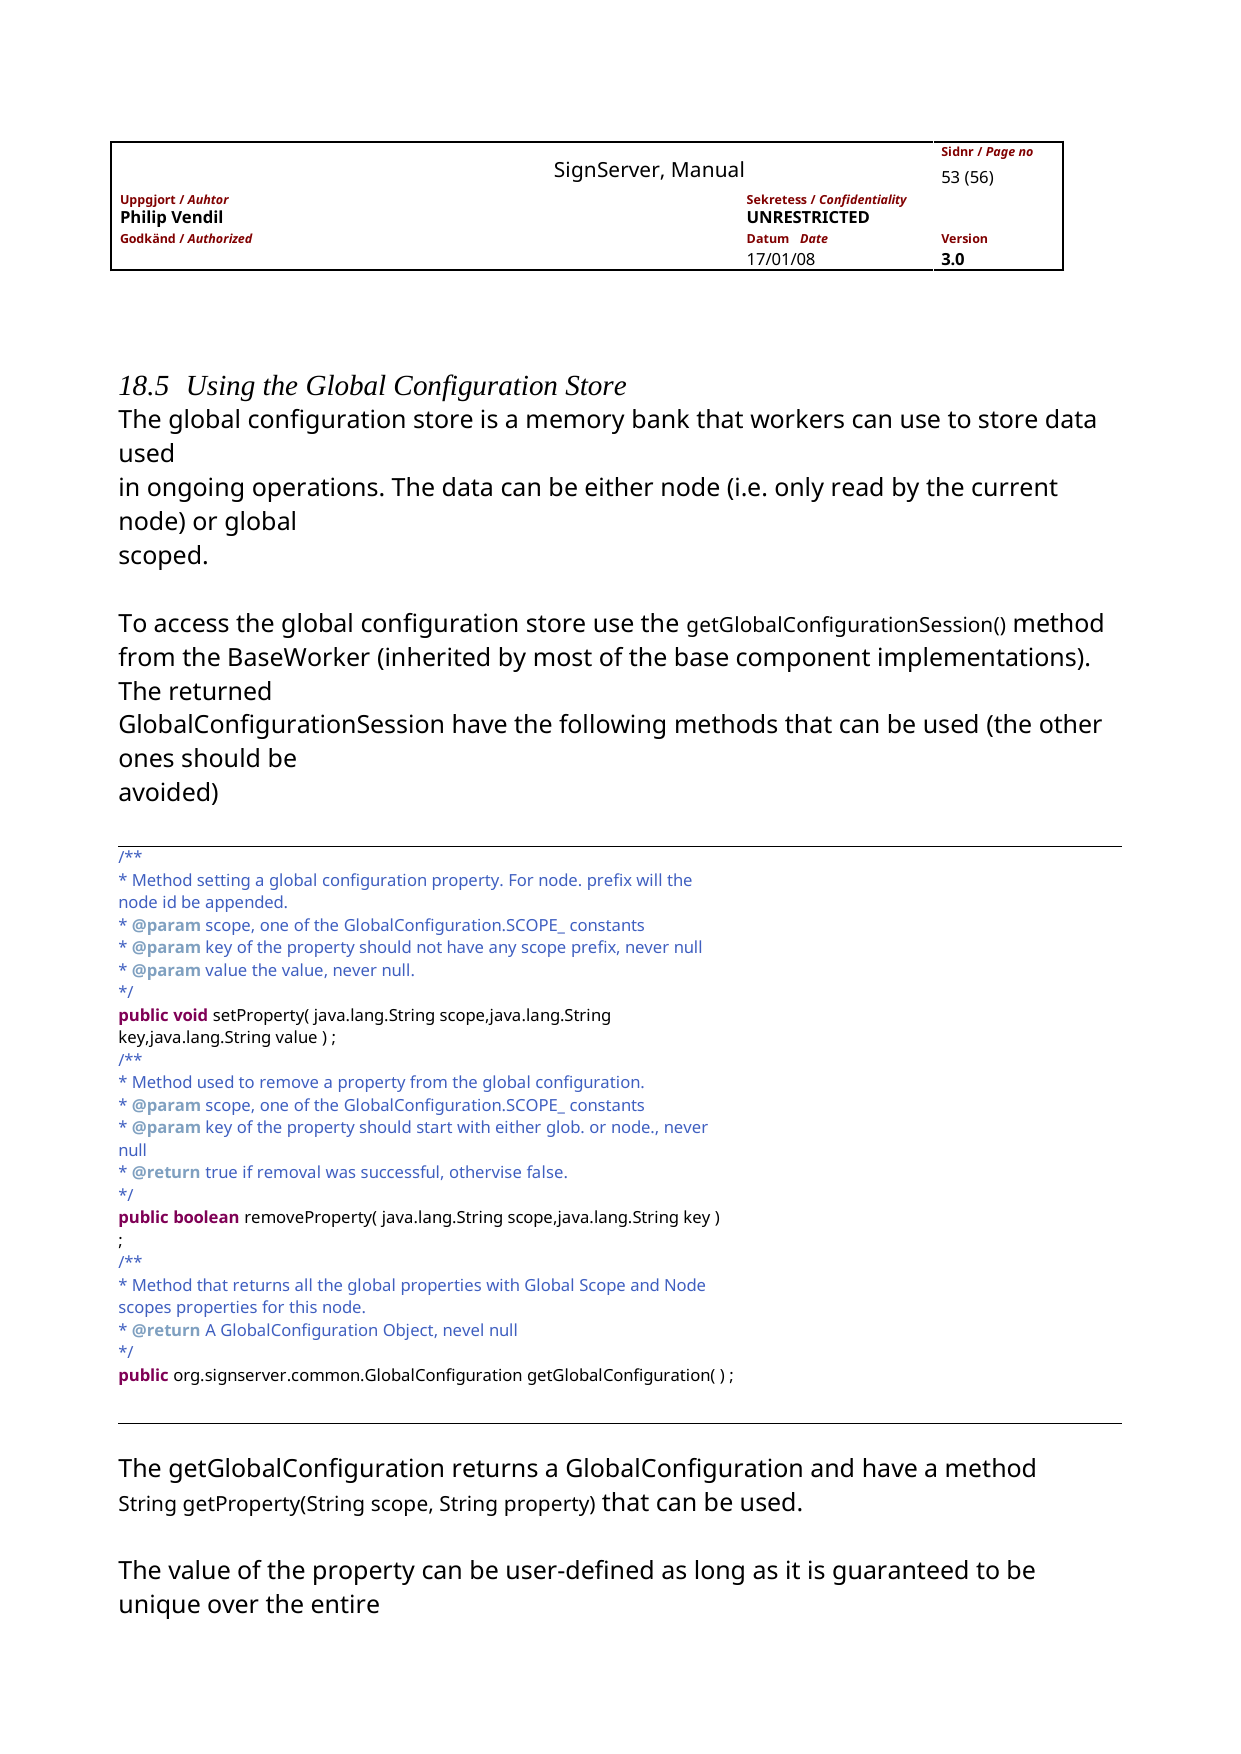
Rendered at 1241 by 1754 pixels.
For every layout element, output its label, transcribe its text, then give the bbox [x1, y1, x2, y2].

text node id be appended. [118, 891, 1122, 914]
text scopes properties for this node. [118, 1296, 1122, 1319]
text * @param scope, one of the GlobalConfiguration.SCOPE_ constants [118, 1094, 1122, 1116]
text key,java.lang.String value ) ; [118, 1026, 1122, 1049]
text To access the global configuration store use the getGlobalConfigurationSession() method [118, 606, 1122, 639]
text /** [118, 1049, 1122, 1071]
subtitle Using the Global Configuration Store [118, 369, 1122, 402]
text * @return true if removal was successful, othervise false. [118, 1161, 1122, 1184]
text ; [118, 1229, 1122, 1251]
text * @param value the value, never null. [118, 959, 1122, 981]
text */ [118, 981, 1122, 1004]
text The getGlobalConfiguration returns a GlobalConfiguration and have a method [118, 1451, 1122, 1485]
text avoided) [118, 775, 1122, 809]
text */ [118, 1184, 1122, 1206]
text * @param scope, one of the GlobalConfiguration.SCOPE_ constants [118, 914, 1122, 936]
text public boolean removeProperty( java.lang.String scope,java.lang.String key ) [118, 1206, 1122, 1229]
text * @param key of the property should not have any scope prefix, never null [118, 936, 1122, 959]
text public org.signserver.common.GlobalConfiguration getGlobalConfiguration( ) ; [118, 1364, 1122, 1386]
text in ongoing operations. The data can be either node (i.e. only read by the current node) or global [118, 470, 1122, 538]
text from the BaseWorker (inherited by most of the base component implementations). The returned [118, 639, 1122, 707]
text public void setProperty( java.lang.String scope,java.lang.String [118, 1004, 1122, 1026]
text String getProperty(String scope, String property) that can be used. [118, 1485, 1122, 1519]
text * Method setting a global configuration property. For node. prefix will the [118, 869, 1122, 891]
text GlobalConfigurationSession have the following methods that can be used (the other ones should be [118, 707, 1122, 775]
text /** [118, 1251, 1122, 1274]
text null [118, 1139, 1122, 1161]
text * Method used to remove a property from the global configuration. [118, 1071, 1122, 1094]
text * @param key of the property should start with either glob. or node., never [118, 1116, 1122, 1139]
text The value of the property can be user-defined as long as it is guaranteed to be unique over the entire [118, 1553, 1122, 1621]
text */ [118, 1341, 1122, 1364]
text * @return A GlobalConfiguration Object, nevel null [118, 1319, 1122, 1341]
text The global configuration store is a memory bank that workers can use to store data used [118, 402, 1122, 470]
text scoped. [118, 538, 1122, 606]
text * Method that returns all the global properties with Global Scope and Node [118, 1274, 1122, 1296]
text /** [118, 847, 1122, 869]
